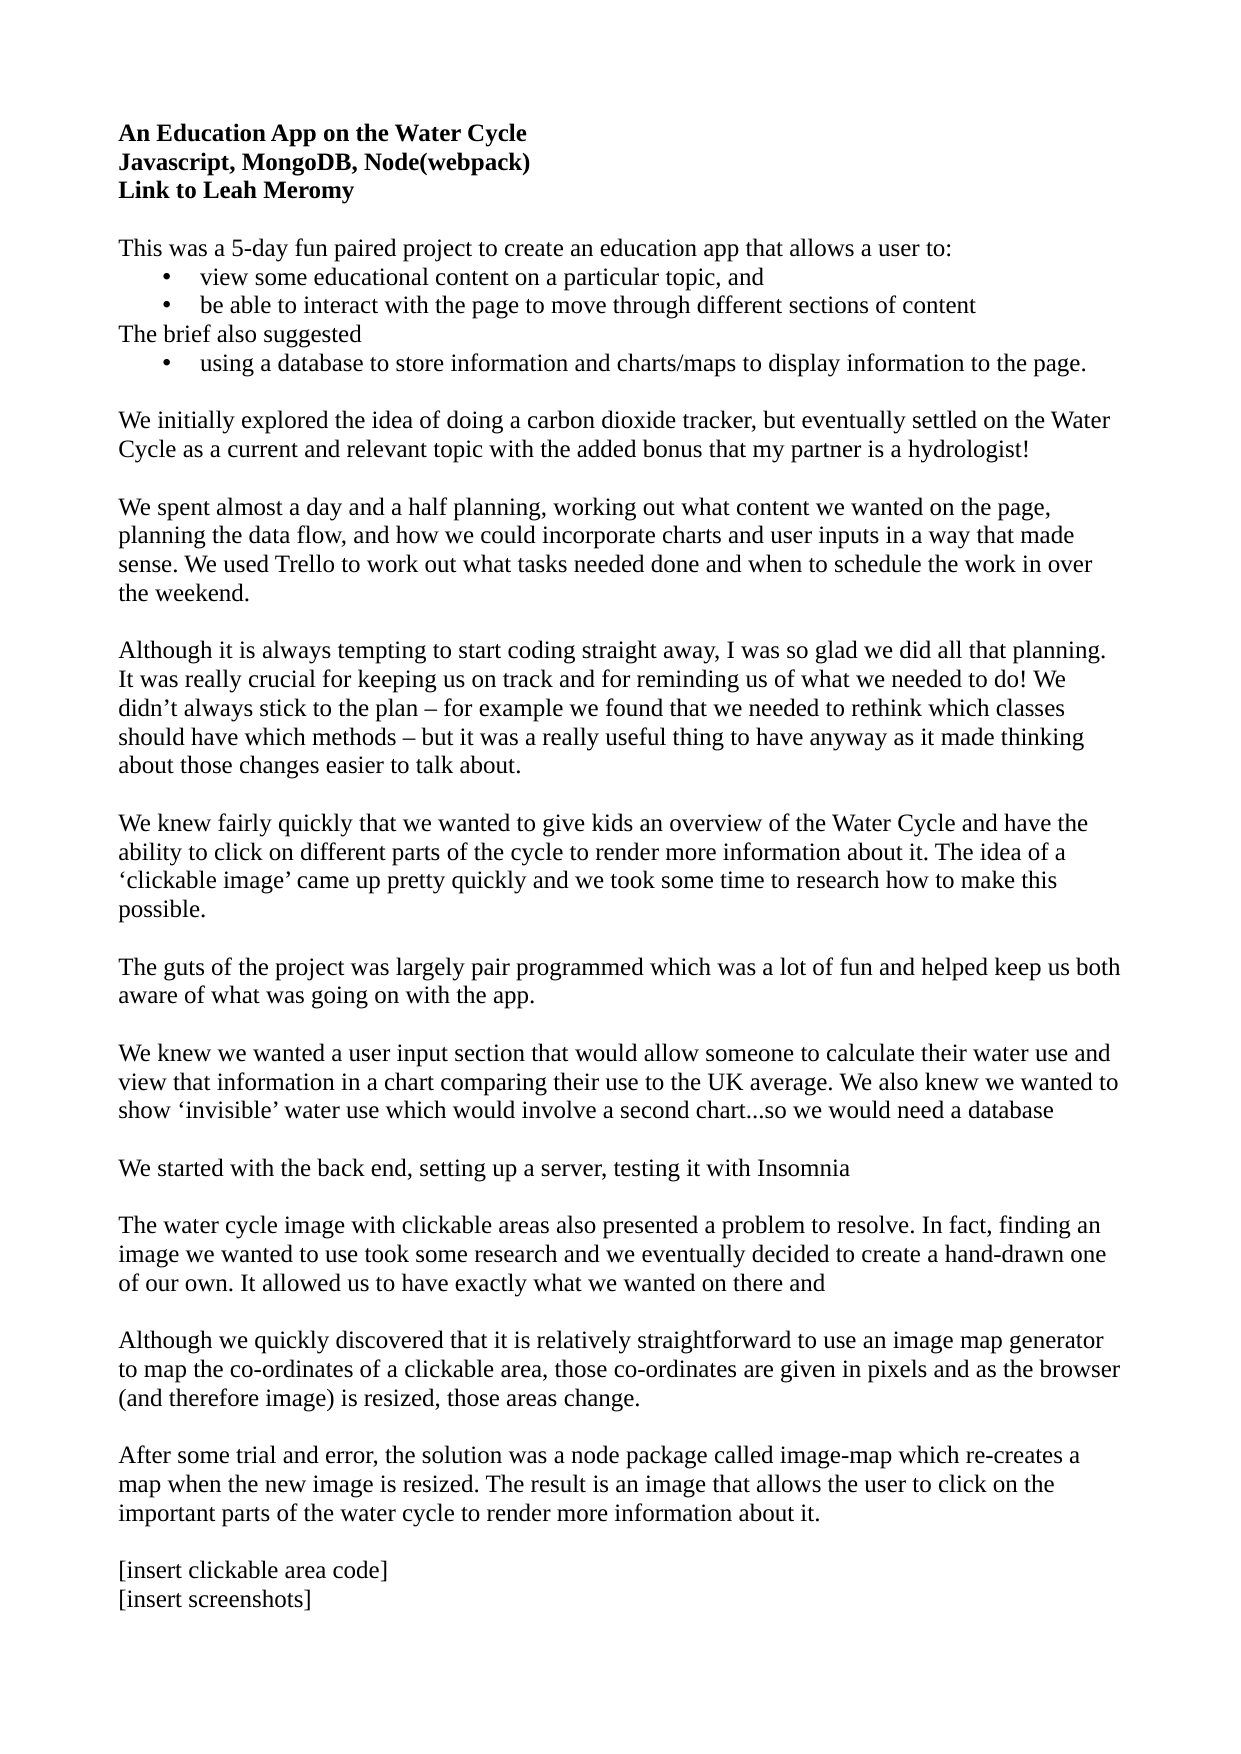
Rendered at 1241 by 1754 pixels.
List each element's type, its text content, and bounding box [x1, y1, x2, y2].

text [insert screenshots] [118, 1584, 1122, 1613]
text We initially explored the idea of doing a carbon dioxide tracker, but eventually settled on the Water Cycle as a current and relevant topic with the added bonus that my partner is a hydrologist! [118, 406, 1122, 463]
text We spent almost a day and a half planning, working out what content we wanted on the page, planning the data flow, and how we could incorporate charts and user inputs in a way that made sense. We used Trello to work out what tasks needed done and when to schedule the work in over the weekend. [118, 492, 1122, 607]
text Link to Leah Meromy [118, 176, 1122, 204]
list using a database to store information and charts/maps to display information to the page. [162, 348, 1122, 377]
text Although we quickly discovered that it is relatively straightforward to use an image map generator to map the co-ordinates of a clickable area, those co-ordinates are given in pixels and as the browser (and therefore image) is resized, those areas change. [118, 1326, 1122, 1412]
text Although it is always tempting to start coding straight away, I was so glad we did all that planning. It was really crucial for keeping us on track and for reminding us of what we needed to do! We didn’t always stick to the plan – for example we found that we needed to rethink which classes should have which methods – but it was a really useful thing to have anyway as it made thinking about those changes easier to talk about. [118, 636, 1122, 779]
text [insert clickable area code] [118, 1556, 1122, 1584]
text The brief also suggested [118, 319, 1122, 348]
list view some educational content on a particular topic, and [162, 262, 1122, 291]
text The guts of the project was largely pair programmed which was a lot of fun and helped keep us both aware of what was going on with the app. [118, 952, 1122, 1009]
text We knew fairly quickly that we wanted to give kids an overview of the Water Cycle and have the ability to click on different parts of the cycle to render more information about it. The idea of a ‘clickable image’ came up pretty quickly and we took some time to research how to make this possible. [118, 808, 1122, 923]
text Javascript, MongoDB, Node(webpack) [118, 147, 1122, 176]
text The water cycle image with clickable areas also presented a problem to resolve. In fact, finding an image we wanted to use took some research and we eventually decided to create a hand-drawn one of our own. It allowed us to have exactly what we wanted on there and [118, 1211, 1122, 1297]
text We started with the back end, setting up a server, testing it with Insomnia [118, 1153, 1122, 1182]
list be able to interact with the page to move through different sections of content [162, 291, 1122, 319]
text An Education App on the Water Cycle [118, 118, 1122, 147]
text We knew we wanted a user input section that would allow someone to calculate their water use and view that information in a chart comparing their use to the UK average. We also knew we wanted to show ‘invisible’ water use which would involve a second chart...so we would need a database [118, 1038, 1122, 1124]
text After some trial and error, the solution was a node package called image-map which re-creates a map when the new image is resized. The result is an image that allows the user to click on the important parts of the water cycle to render more information about it. [118, 1441, 1122, 1527]
text This was a 5-day fun paired project to create an education app that allows a user to: [118, 233, 1122, 262]
